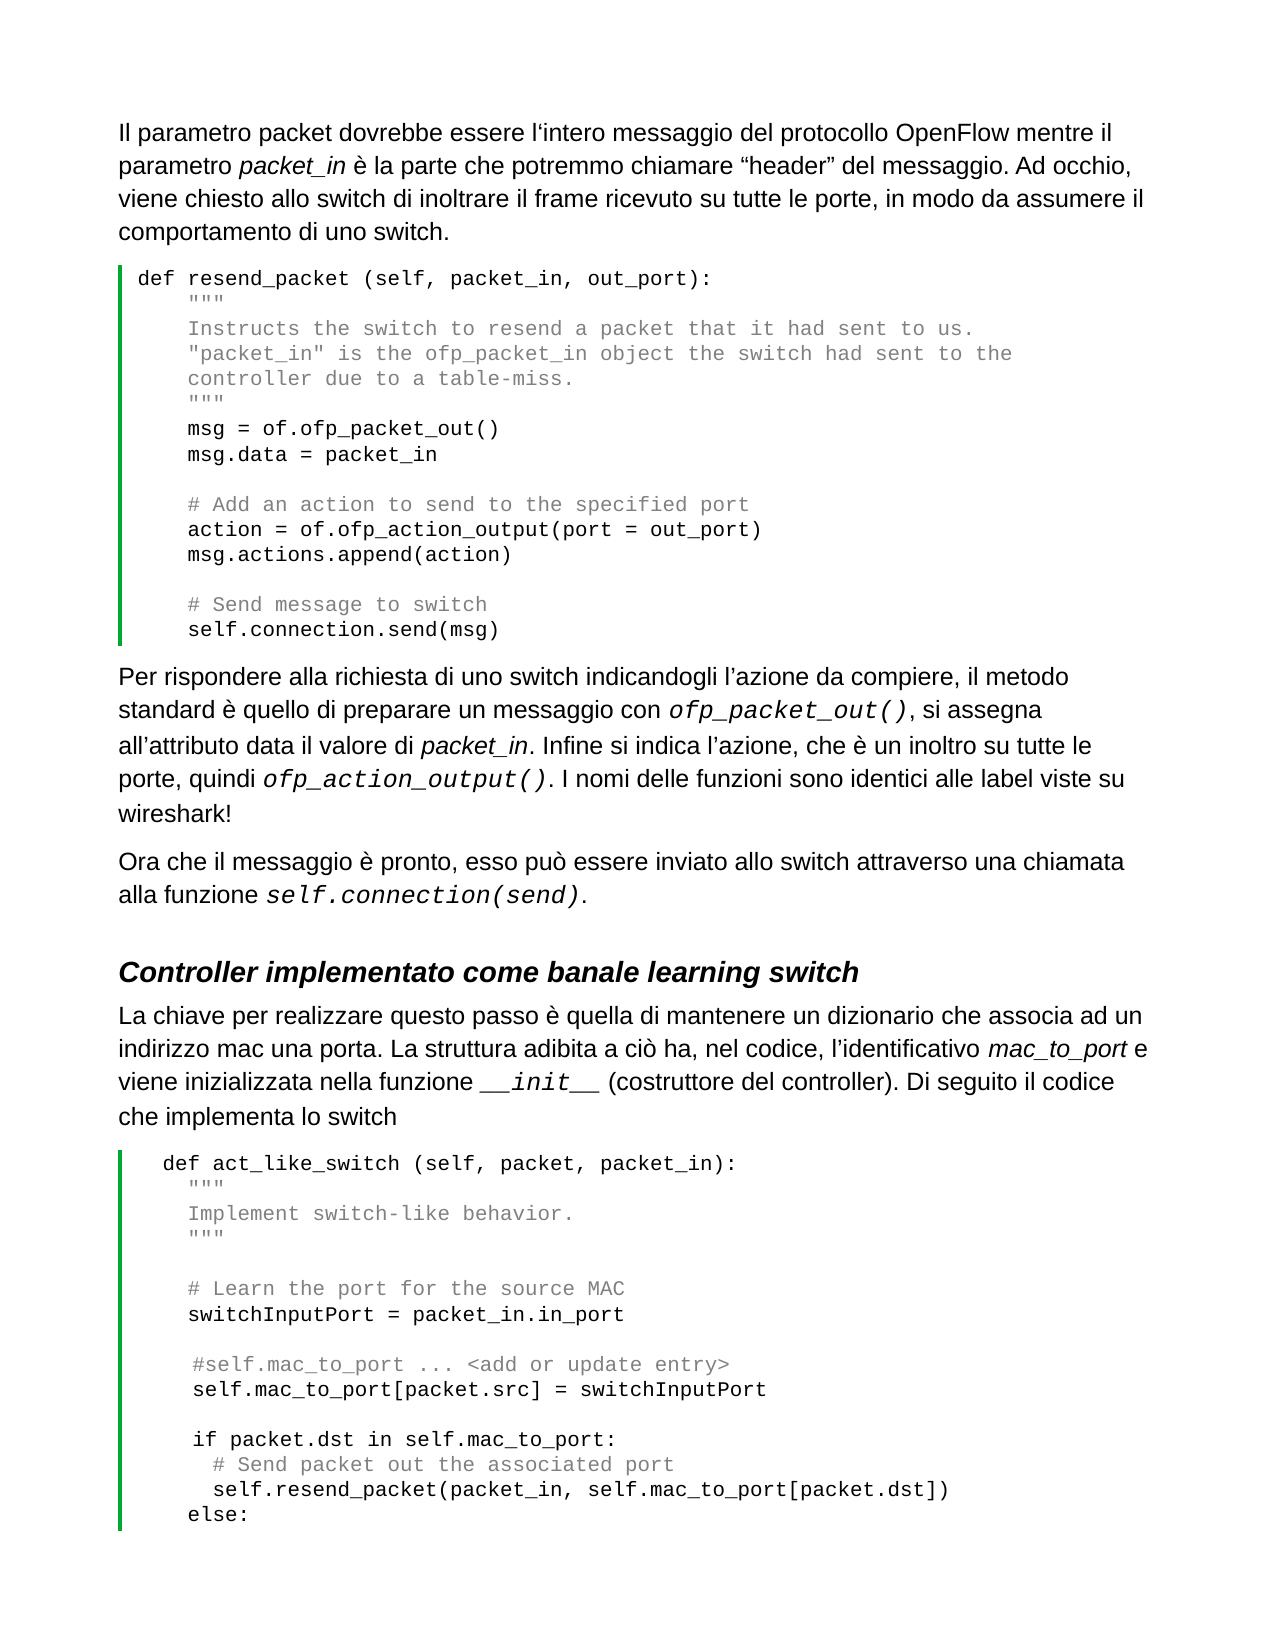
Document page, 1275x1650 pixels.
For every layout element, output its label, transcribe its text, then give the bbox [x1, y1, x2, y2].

text # Add an action to send to the specified port [122, 491, 1157, 516]
text Ora che il messaggio è pronto, esso può essere inviato allo switch attraverso una chiamata alla funzione self.connection(send). [118, 847, 1157, 911]
text """ [122, 1175, 1157, 1200]
text # Send message to switch [122, 591, 1157, 616]
subtitle Controller implementato come banale learning switch [118, 955, 1157, 988]
text if packet.dst in self.mac_to_port: [122, 1426, 1157, 1451]
text def act_like_switch (self, packet, packet_in): [122, 1150, 1157, 1175]
text # Learn the port for the source MAC [122, 1275, 1157, 1301]
text switchInputPort = packet_in.in_port [122, 1301, 1157, 1327]
text """ [122, 290, 1157, 315]
text self.mac_to_port[packet.src] = switchInputPort [122, 1376, 1157, 1402]
text self.connection.send(msg) [122, 616, 1157, 646]
text """ [122, 390, 1157, 415]
text action = of.ofp_action_output(port = out_port) [122, 516, 1157, 541]
text """ [122, 1225, 1157, 1252]
text Implement switch-like behavior. [122, 1200, 1157, 1225]
text self.resend_packet(packet_in, self.mac_to_port[packet.dst]) [122, 1476, 1157, 1501]
text else: [122, 1501, 1157, 1531]
text msg.data = packet_in [122, 441, 1157, 467]
text Il parametro packet dovrebbe essere l‘intero messaggio del protocollo OpenFlow mentre il parametro packet_in è la parte che potremmo chiamare “header” del messaggio. Ad occhio, viene chiesto allo switch di inoltrare il frame ricevuto su tutte le porte, in modo da assumere il comportamento di uno switch. [118, 118, 1157, 246]
text msg = of.ofp_packet_out() [122, 415, 1157, 441]
text controller due to a table-miss. [122, 365, 1157, 390]
text Per rispondere alla richiesta di uno switch indicandogli l’azione da compiere, il metodo standard è quello di preparare un messaggio con ofp_packet_out(), si assegna all’attributo data il valore di packet_in. Infine si indica l’azione, che è un inoltro su tutte le porte, quindi ofp_action_output(). I nomi delle funzioni sono identici alle label viste su wireshark! [118, 662, 1157, 828]
text def resend_packet (self, packet_in, out_port): [122, 265, 1157, 290]
text msg.actions.append(action) [122, 541, 1157, 568]
text # Send packet out the associated port [122, 1451, 1157, 1476]
text #self.mac_to_port ... <add or update entry> [122, 1351, 1157, 1376]
text La chiave per realizzare questo passo è quella di mantenere un dizionario che associa ad un indirizzo mac una porta. La struttura adibita a ciò ha, nel codice, l’identificativo mac_to_port e viene inizializzata nella funzione __init__ (costruttore del controller). Di seguito il codice che implementa lo switch [118, 1001, 1157, 1131]
text Instructs the switch to resend a packet that it had sent to us. [122, 315, 1157, 340]
text "packet_in" is the ofp_packet_in object the switch had sent to the [122, 340, 1157, 365]
